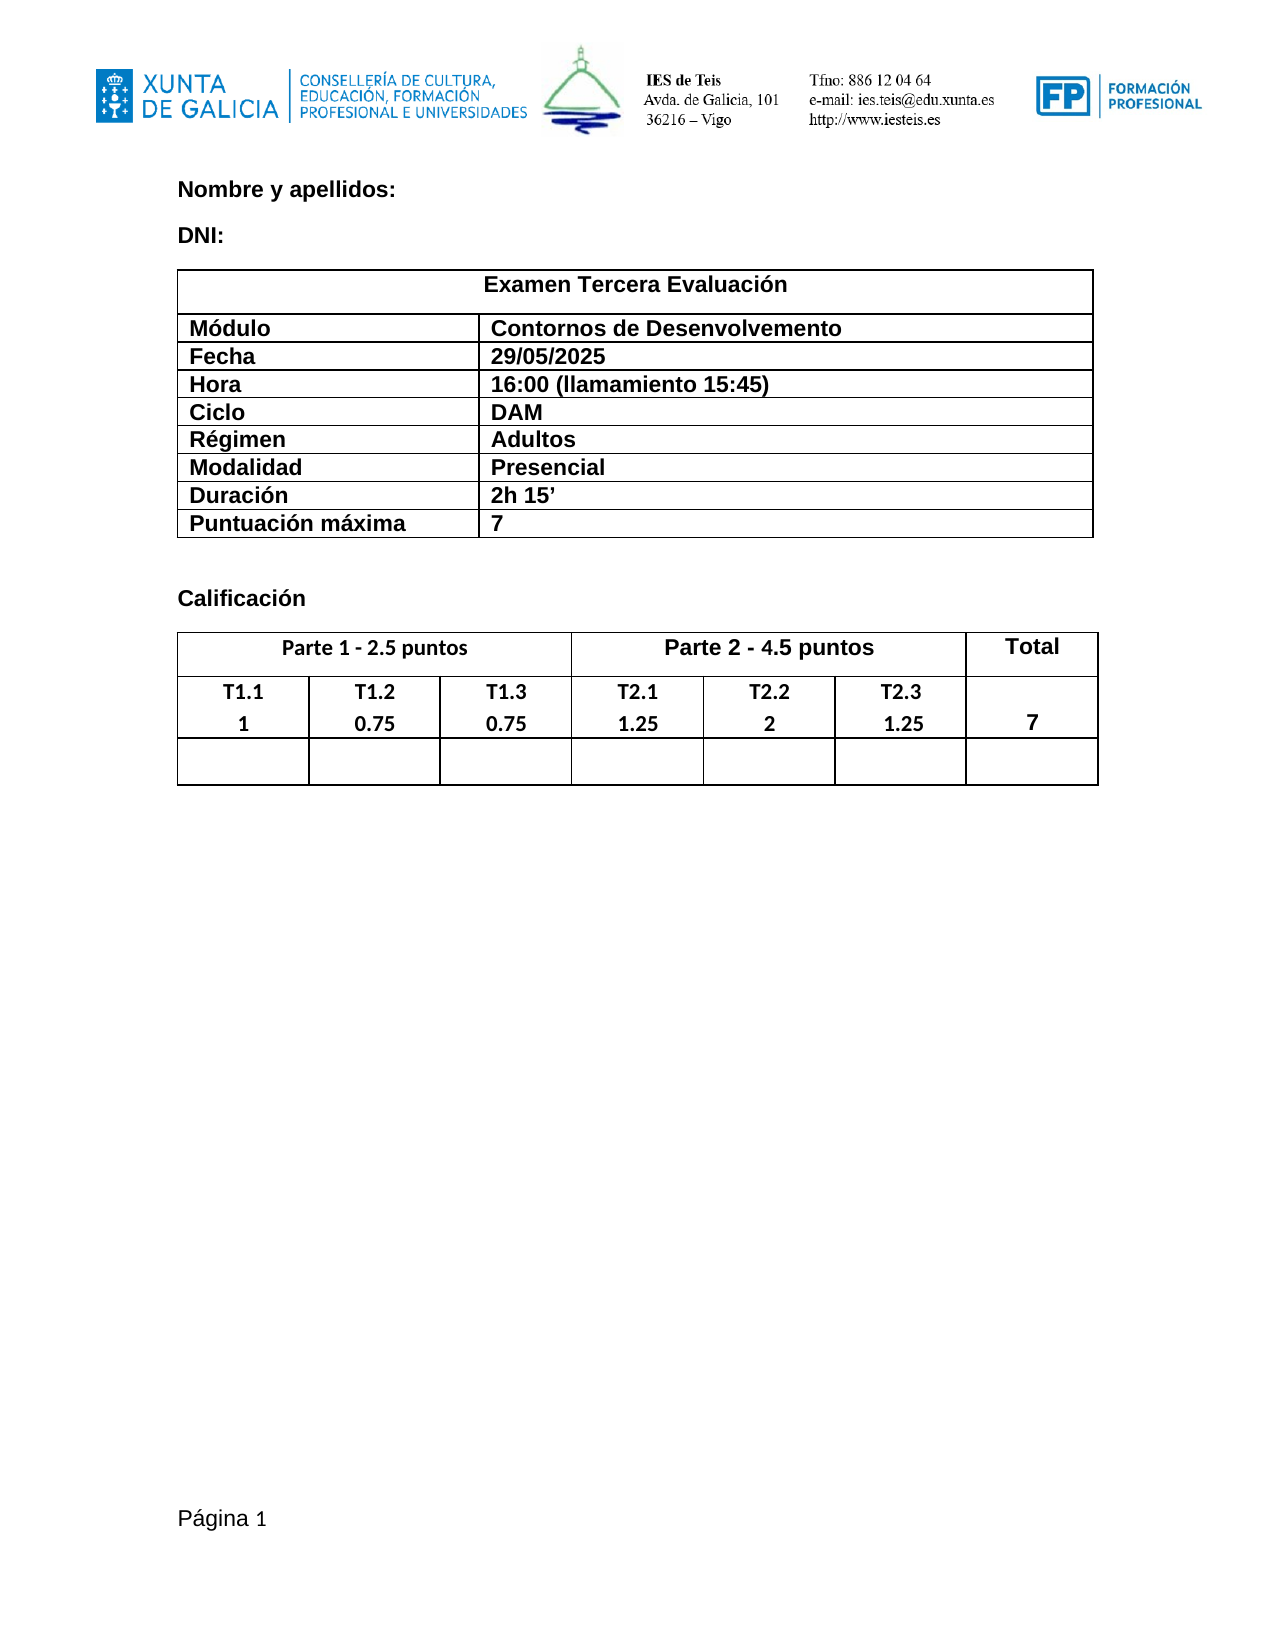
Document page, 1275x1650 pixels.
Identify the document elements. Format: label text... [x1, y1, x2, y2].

table_cell 2h 15’ [480, 482, 1092, 508]
table_cell [310, 739, 439, 784]
table_cell [967, 739, 1097, 784]
table_cell Fecha [178, 343, 478, 369]
table_cell DAM [480, 398, 1092, 425]
table_cell Duración [178, 482, 478, 508]
table_cell Modalidad [178, 454, 478, 481]
table_cell 7 [967, 677, 1097, 737]
table_cell T1.2 0.75 [310, 677, 439, 737]
table_cell Presencial [480, 454, 1092, 481]
table_cell Contornos de Desenvolvemento [480, 315, 1092, 341]
table_cell 7 [480, 510, 1092, 536]
table_cell T1.1 1 [178, 677, 308, 737]
table_cell 16:00 (llamamiento 15:45) [480, 371, 1092, 397]
table_cell Módulo [178, 315, 478, 341]
table_cell Hora [178, 371, 478, 397]
table_cell Puntuación máxima [178, 510, 478, 536]
text DNI: [177, 222, 1098, 249]
table_cell 29/05/2025 [480, 343, 1092, 369]
table_cell T1.3 0.75 [441, 677, 571, 737]
table_header Examen Tercera Evaluación [178, 271, 1092, 313]
table_cell [836, 739, 965, 784]
text Calificación [177, 585, 1098, 611]
table_cell Adultos [480, 426, 1092, 453]
table_header Total [967, 633, 1097, 676]
table_header Parte 1 - 2.5 puntos [178, 633, 571, 676]
table_cell [704, 739, 834, 784]
table_cell T2.3 1.25 [836, 677, 965, 737]
table_cell Ciclo [178, 398, 478, 425]
table_cell [572, 739, 703, 784]
picture [86, 35, 1215, 144]
text Nombre y apellidos: [177, 176, 1098, 202]
table_cell T2.1 1.25 [572, 677, 703, 737]
table_cell T2.2 2 [704, 677, 834, 737]
table_header Parte 2 - 4.5 puntos [572, 633, 965, 676]
table_cell [178, 739, 308, 784]
table_cell [441, 739, 571, 784]
table_cell Régimen [178, 426, 478, 453]
